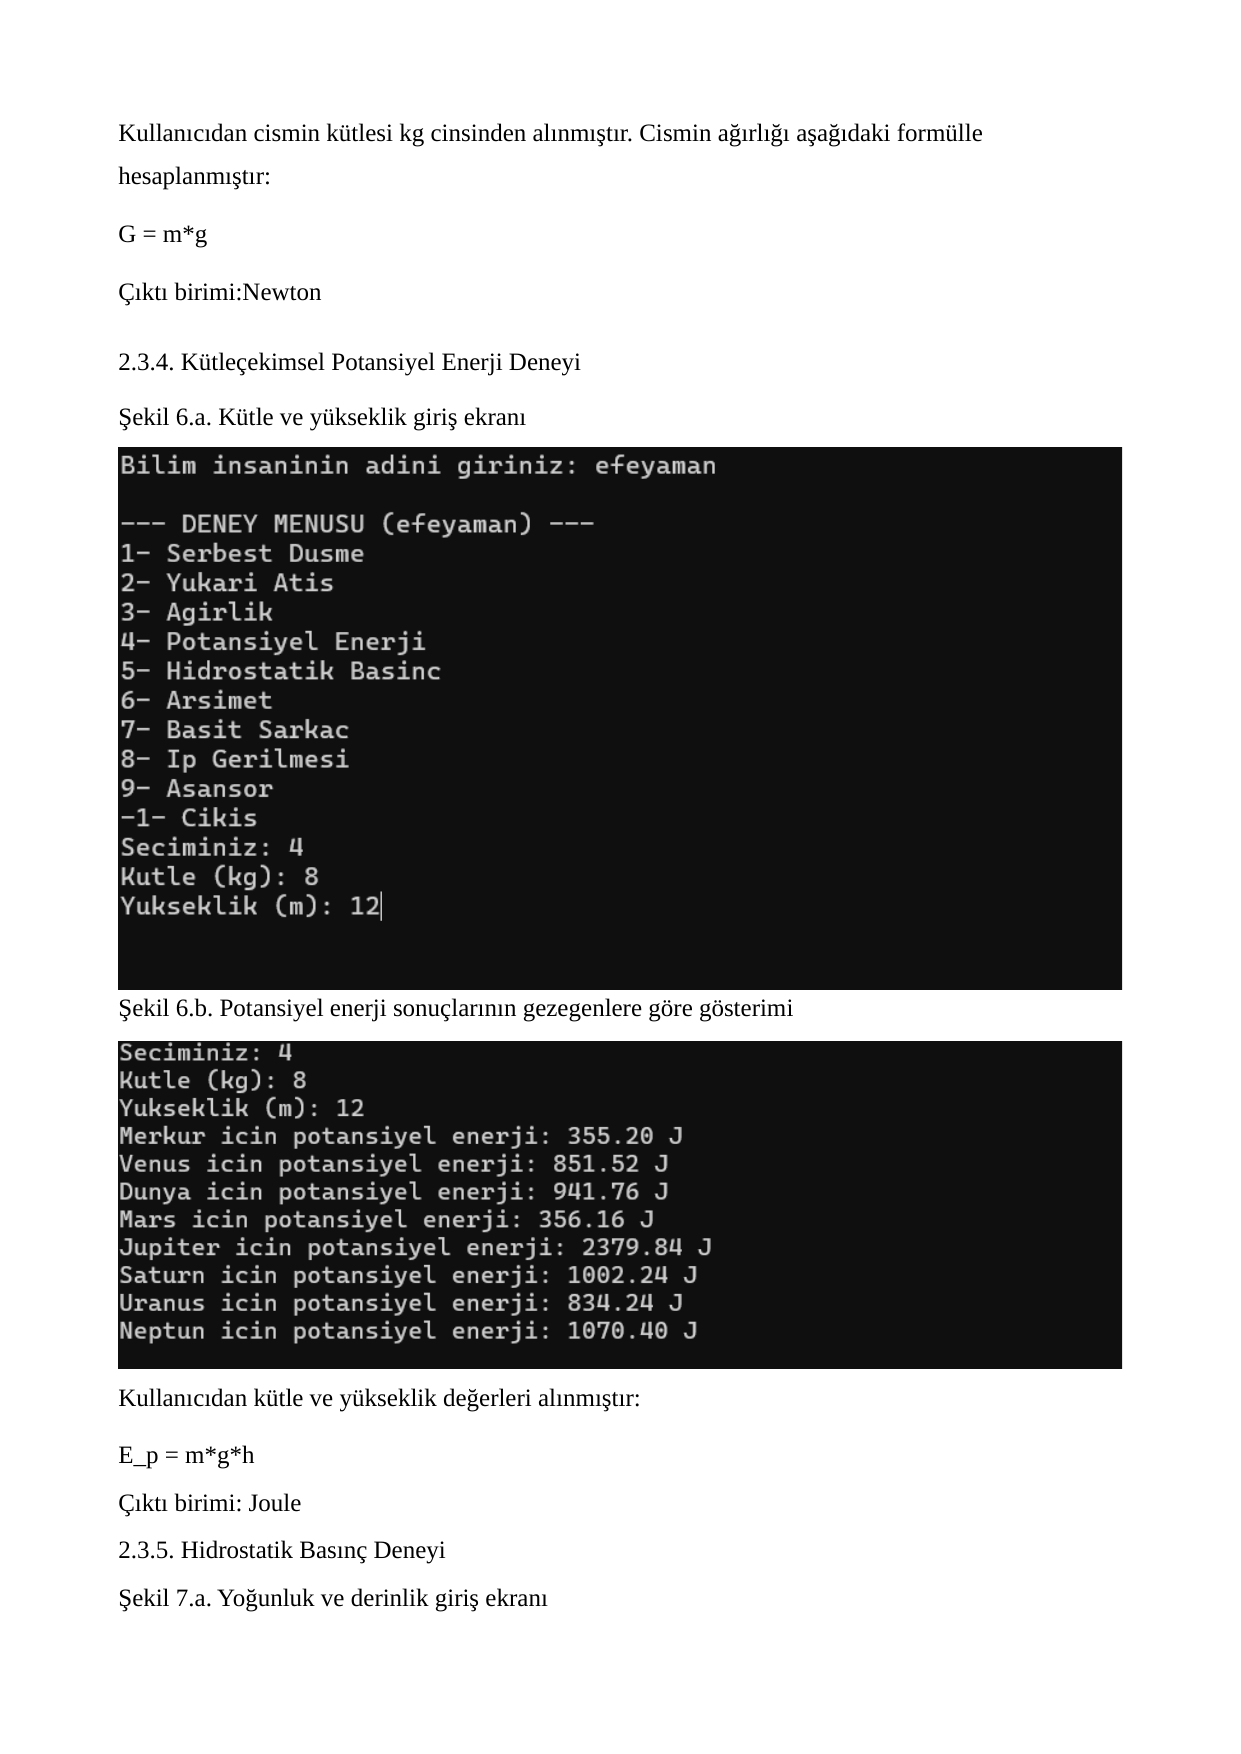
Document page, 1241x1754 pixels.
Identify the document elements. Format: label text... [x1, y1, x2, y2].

text Kullanıcıdan kütle ve yükseklik değerleri alınmıştır: [118, 1369, 1122, 1411]
text Çıktı birimi: Joule [118, 1488, 1122, 1517]
text G = m*g [118, 219, 1122, 248]
subtitle 2.3.4. Kütleçekimsel Potansiyel Enerji Deneyi [118, 347, 1122, 376]
text Şekil 6.a. Kütle ve yükseklik giriş ekranı [118, 402, 1122, 431]
text Çıktı birimi:Newton [118, 277, 1122, 305]
picture [118, 447, 1123, 990]
picture [118, 1041, 1123, 1369]
text 2.3.5. Hidrostatik Basınç Deneyi [118, 1536, 1122, 1564]
text Şekil 7.a. Yoğunluk ve derinlik giriş ekranı [118, 1583, 1122, 1612]
text E_p = m*g*h [118, 1440, 1122, 1469]
text Kullanıcıdan cismin kütlesi kg cinsinden alınmıştır. Cismin ağırlığı aşağıdaki formülle hesaplanmıştır: [118, 118, 1122, 190]
text Şekil 6.b. Potansiyel enerji sonuçlarının gezegenlere göre gösterimi [118, 990, 1122, 1022]
